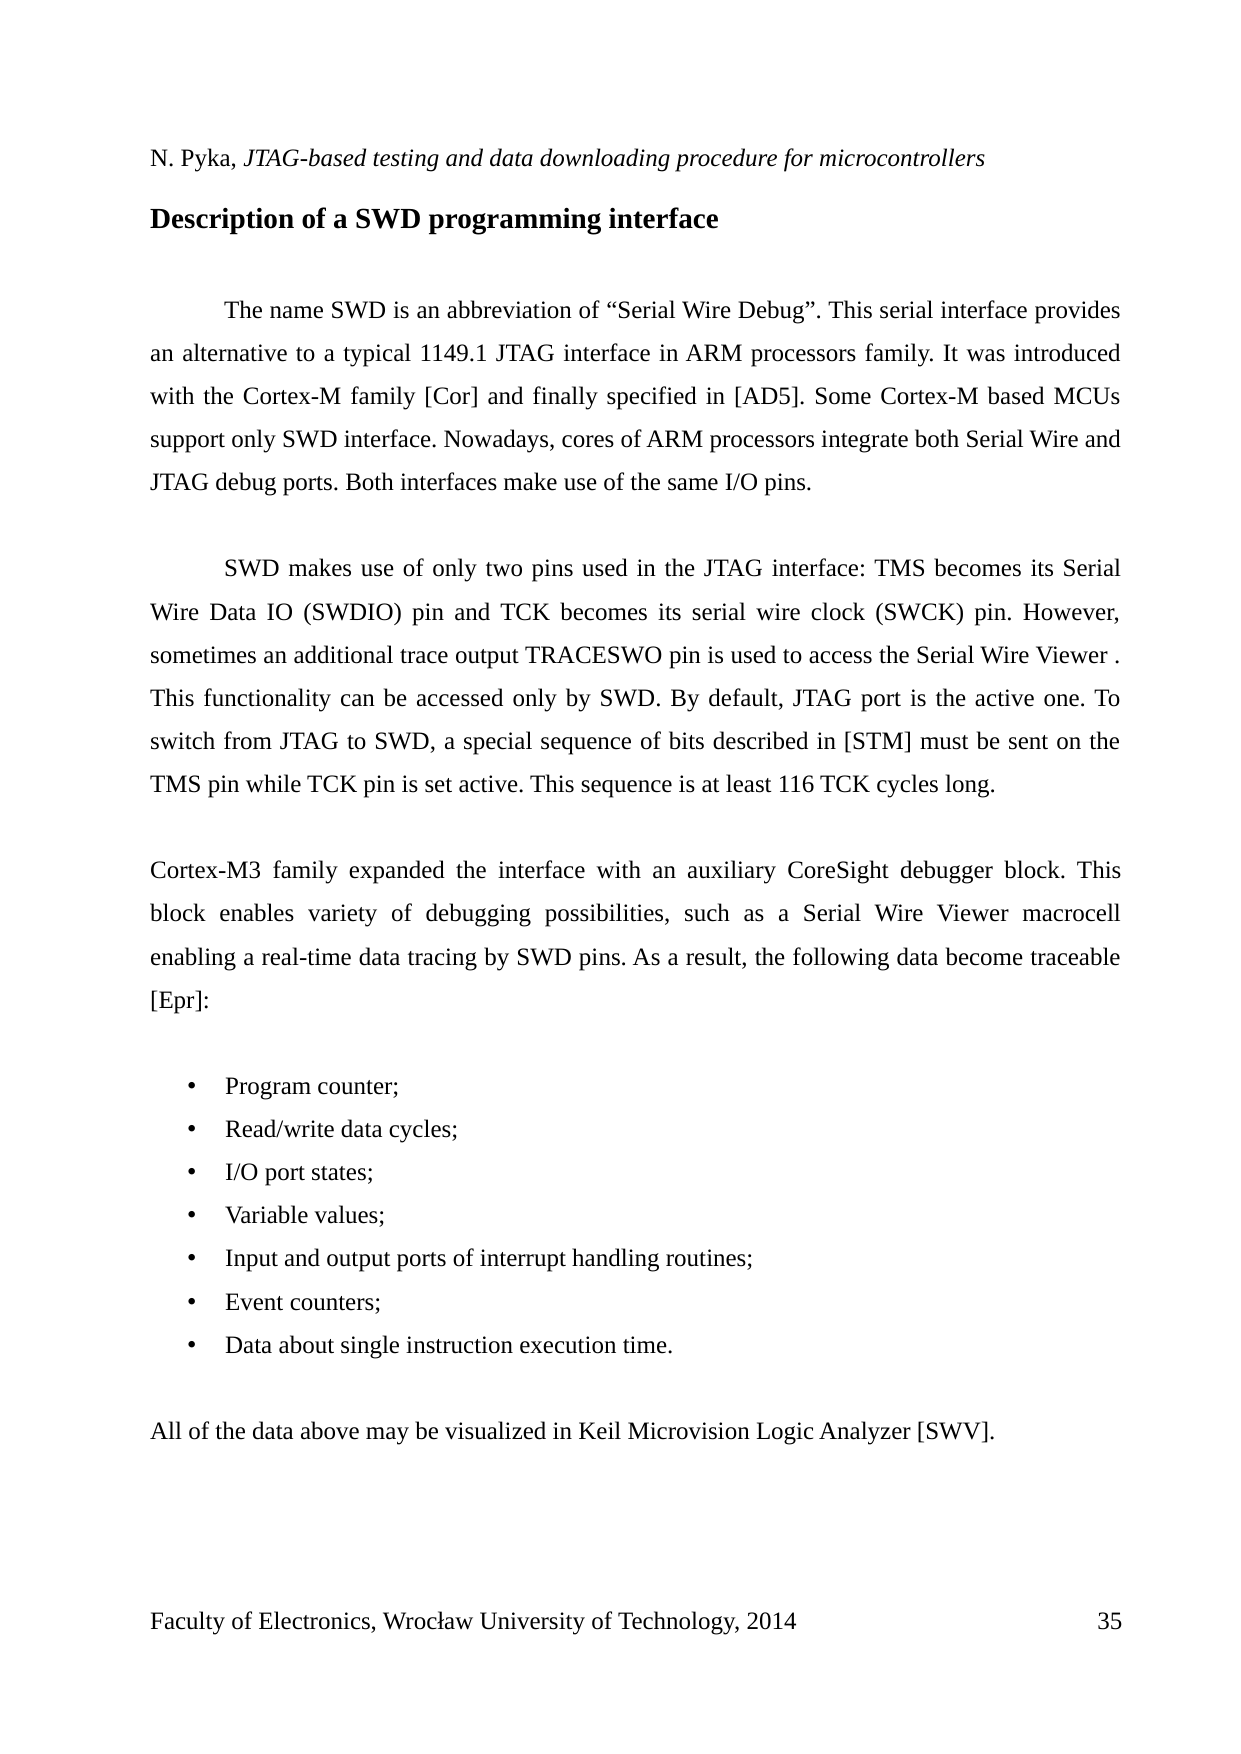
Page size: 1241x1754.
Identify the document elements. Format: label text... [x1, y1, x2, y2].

list Variable values; [187, 1200, 1122, 1229]
text Description of a SWD programming interface [150, 201, 1122, 235]
list Program counter; [187, 1071, 1122, 1100]
list I/O port states; [187, 1157, 1122, 1186]
list Read/write data cycles; [187, 1114, 1122, 1143]
list Event counters; [187, 1287, 1122, 1315]
text The name SWD is an abbreviation of “Serial Wire Debug”. This serial interface provides an alternative to a typical 1149.1 JTAG interface in ARM processors family. It was introduced with the Cortex-M family [Cor] and finally specified in [AD5]. Some Cortex-M based MCUs support only SWD interface. Nowadays, cores of ARM processors integrate both Serial Wire and JTAG debug ports. Both interfaces make use of the same I/O pins. [150, 295, 1122, 496]
list Data about single instruction execution time. [187, 1330, 1122, 1358]
list Input and output ports of interrupt handling routines; [187, 1243, 1122, 1272]
text SWD makes use of only two pins used in the JTAG interface: TMS becomes its Serial Wire Data IO (SWDIO) pin and TCK becomes its serial wire clock (SWCK) pin. However, sometimes an additional trace output TRACESWO pin is used to access the Serial Wire Viewer . This functionality can be accessed only by SWD. By default, JTAG port is the active one. To switch from JTAG to SWD, a special sequence of bits described in [STM] must be sent on the TMS pin while TCK pin is set active. This sequence is at least 116 TCK cycles long. [150, 553, 1122, 798]
text All of the data above may be visualized in Keil Microvision Logic Analyzer [SWV]. [150, 1416, 1122, 1445]
text Cortex-M3 family expanded the interface with an auxiliary CoreSight debugger block. This block enables variety of debugging possibilities, such as a Serial Wire Viewer macrocell enabling a real-time data tracing by SWD pins. As a result, the following data become traceable [Epr]: [150, 855, 1122, 1013]
